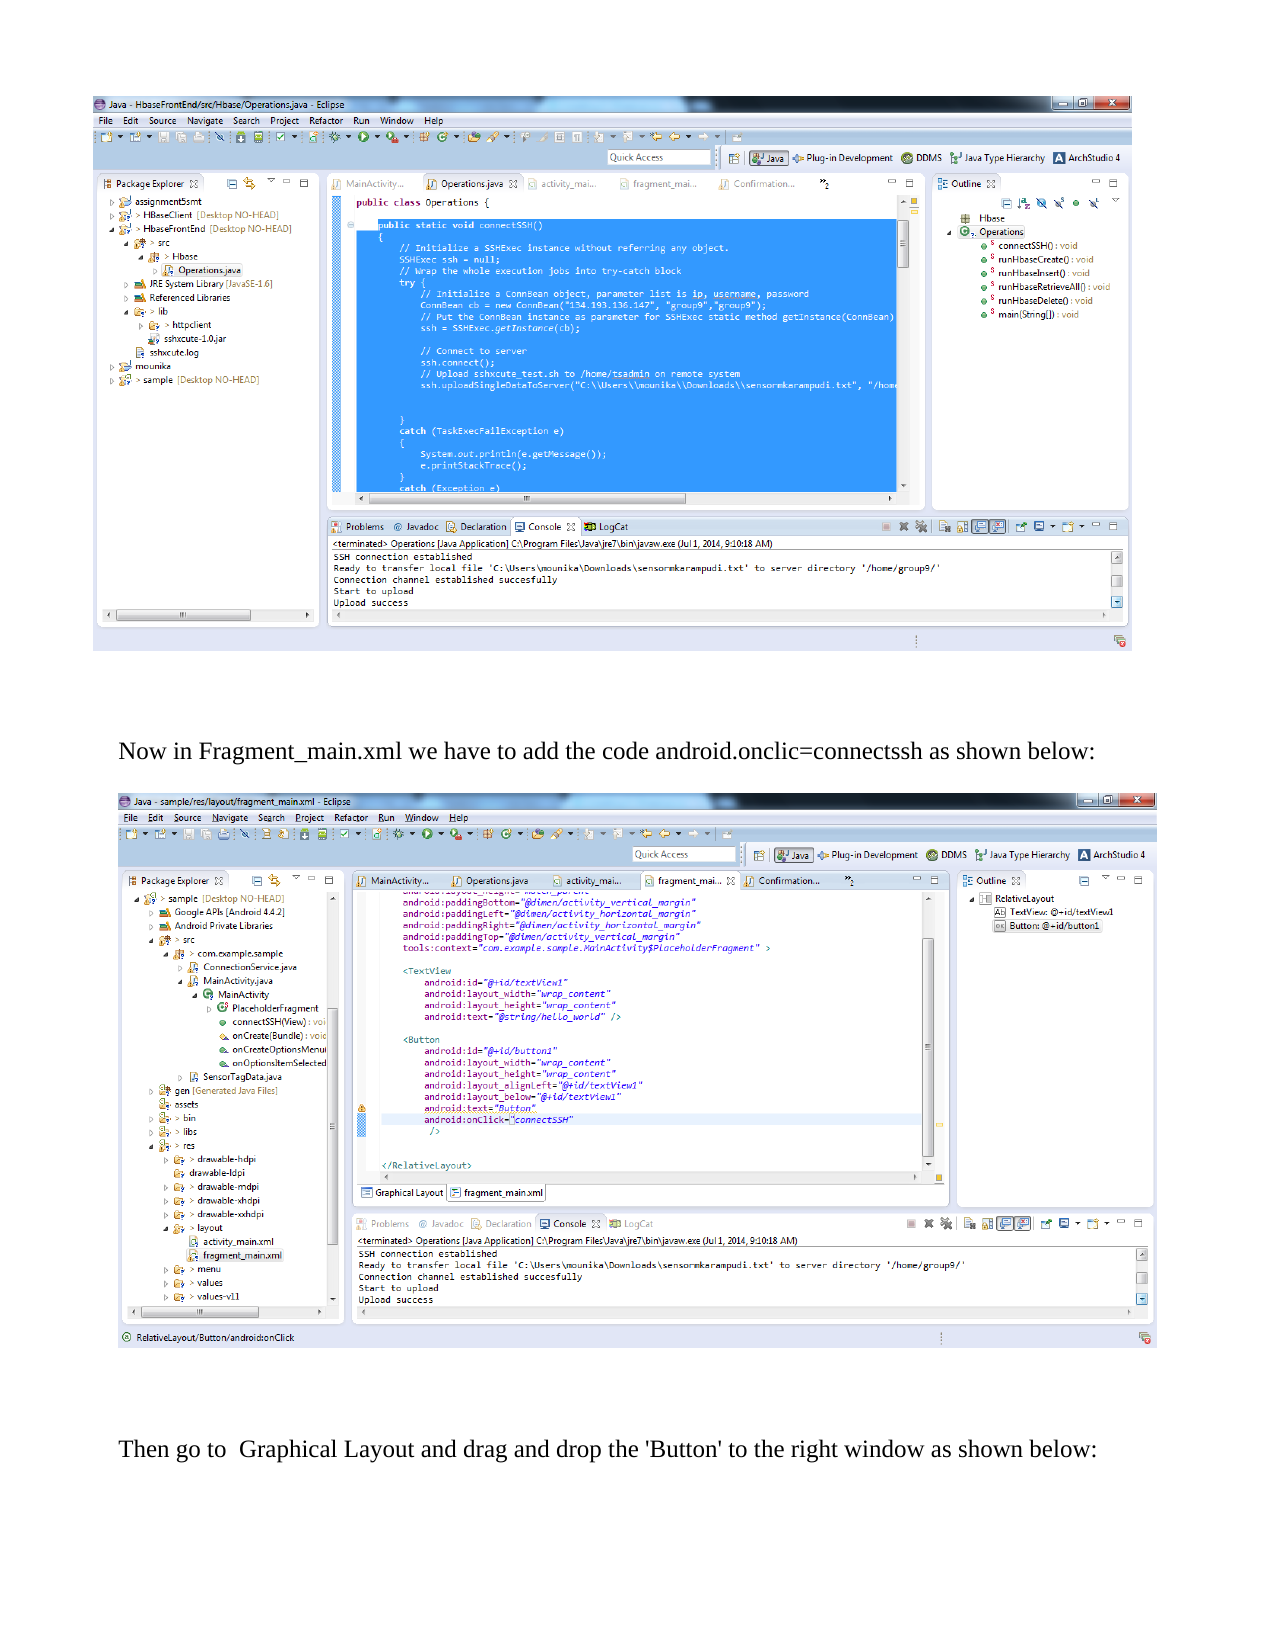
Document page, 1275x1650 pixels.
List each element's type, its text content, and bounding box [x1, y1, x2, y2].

picture [93, 96, 1132, 651]
text Now in Fragment_main.xml we have to add the code android.onclic=connectssh as shown below: [118, 736, 1157, 765]
picture [118, 793, 1157, 1348]
text Then go to Graphical Layout and drag and drop the 'Button' to the right window as shown below: [118, 1434, 1157, 1462]
